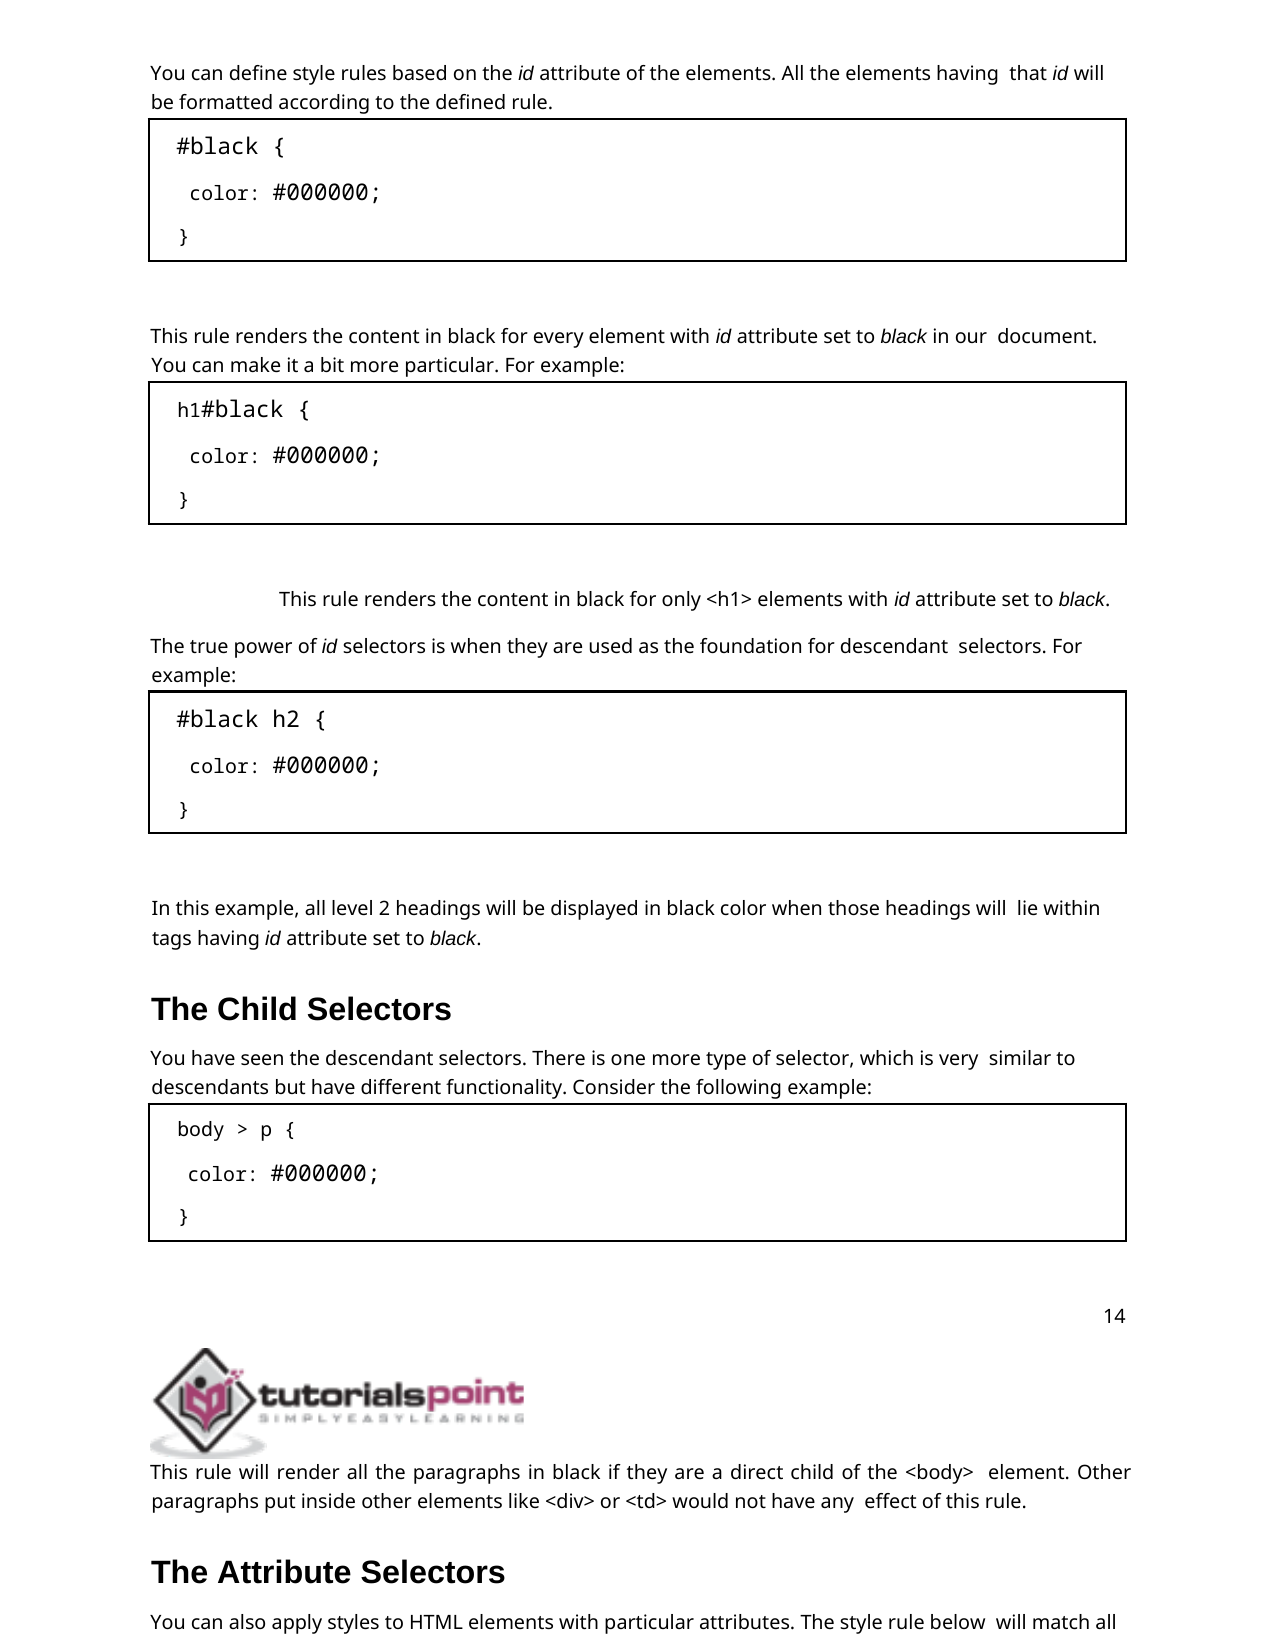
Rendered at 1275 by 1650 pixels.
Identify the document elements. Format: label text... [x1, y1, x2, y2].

text You can define style rules based on the id attribute of the elements. All the elements having that id will be formatted according to the defined rule. [150, 59, 1132, 115]
text The Child Selectors [151, 990, 1133, 1027]
text You have seen the descendant selectors. There is one more type of selector, which is very similar to descendants but have different functionality. Consider the following example: [150, 1044, 1133, 1100]
text You can also apply styles to HTML elements with particular attributes. The style rule below will match all [150, 1608, 1132, 1635]
text This rule will render all the paragraphs in black if they are a direct child of the <body> element. Other paragraphs put inside other elements like <div> or <td> would not have any effect of this rule. [150, 1458, 1133, 1514]
table_header #black h2 { color: #000000; } [150, 693, 1125, 832]
picture [150, 1348, 524, 1459]
table_header body > p { color: #000000; } [150, 1105, 1125, 1240]
text The true power of id selectors is when they are used as the foundation for descendant selectors. For example: [150, 632, 1132, 688]
text In this example, all level 2 headings will be displayed in black color when those headings will lie within tags having id attribute set to black. [151, 895, 1132, 951]
text This rule renders the content in black for only <h1> elements with id attribute set to black. [0, 585, 1110, 612]
text 14 [0, 1302, 1125, 1329]
table_header #black { color: #000000; } [150, 120, 1125, 259]
table_header h1#black { color: #000000; } [150, 383, 1125, 523]
text The Attribute Selectors [151, 1553, 1133, 1590]
text This rule renders the content in black for every element with id attribute set to black in our document. You can make it a bit more particular. For example: [150, 322, 1133, 378]
